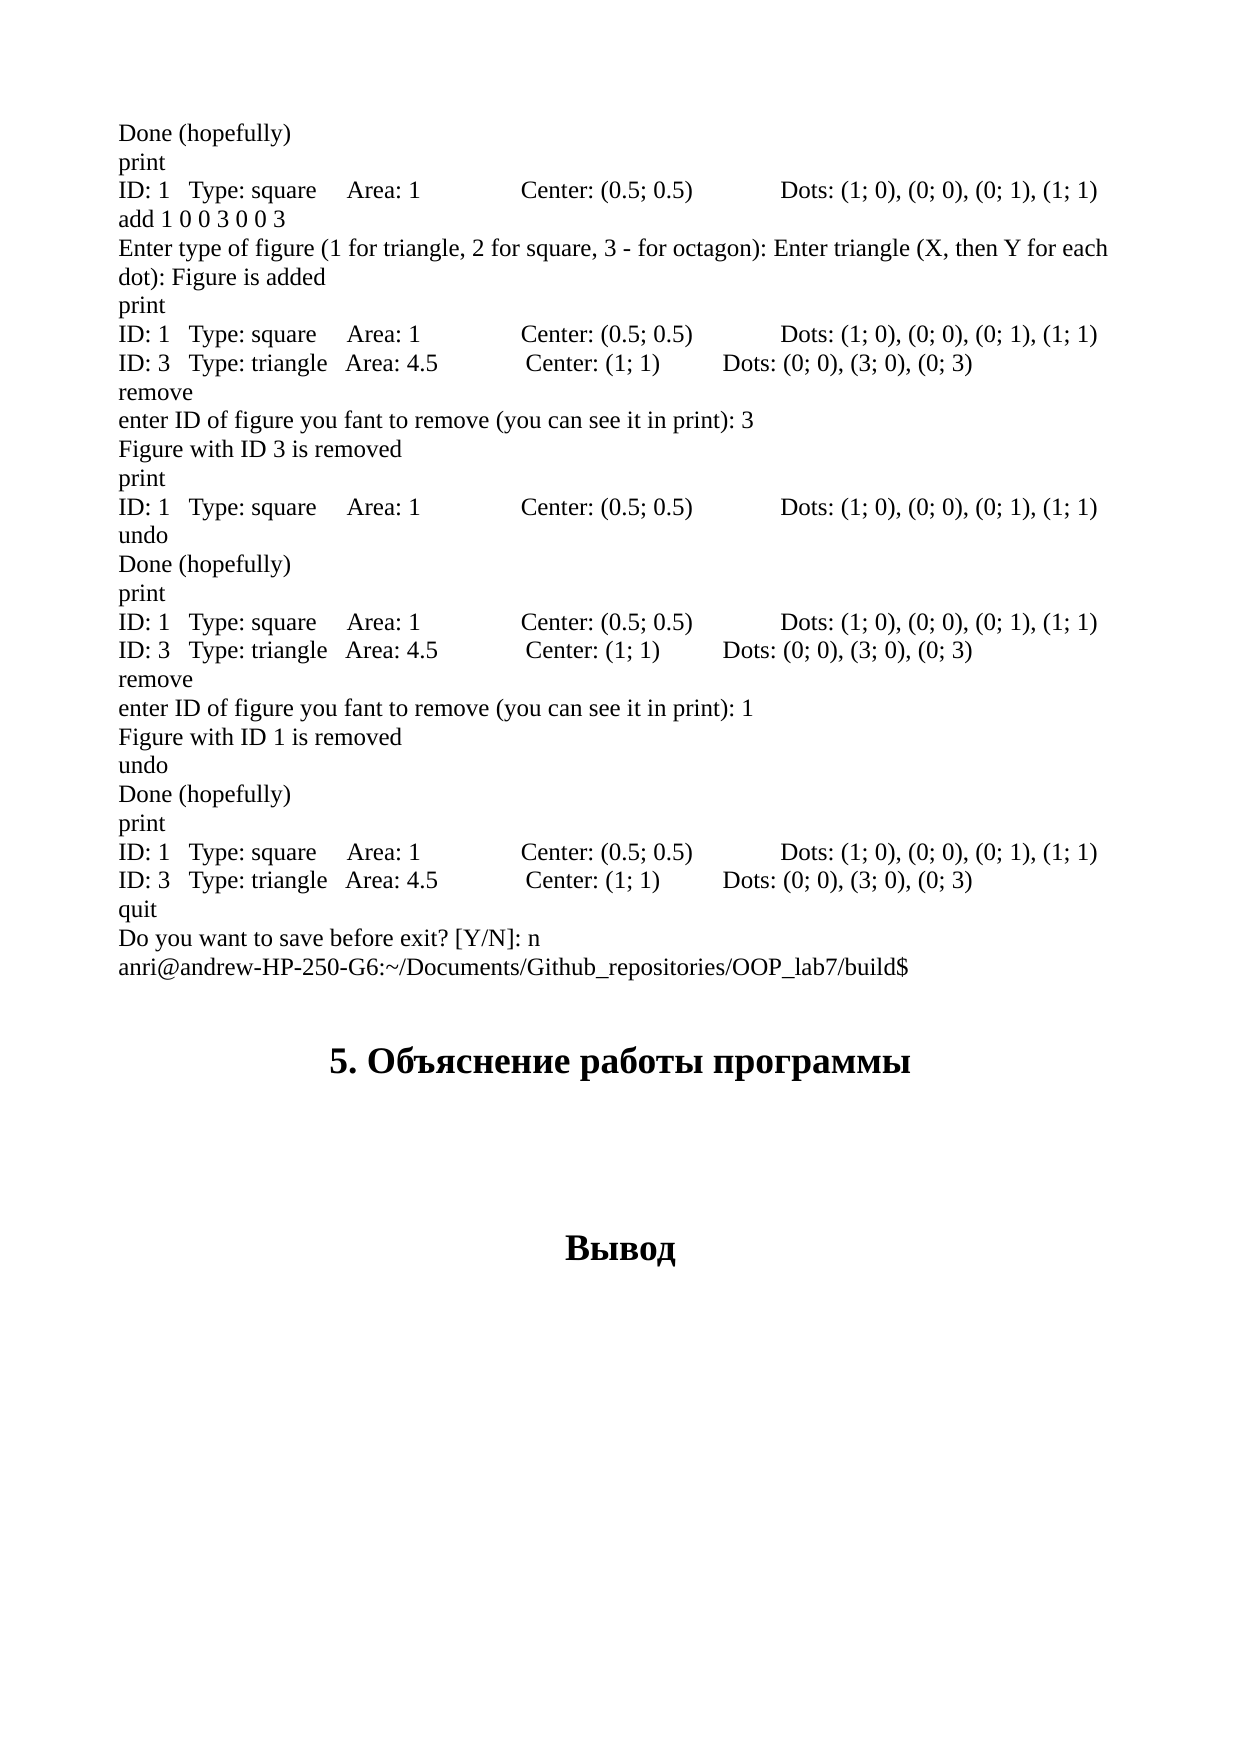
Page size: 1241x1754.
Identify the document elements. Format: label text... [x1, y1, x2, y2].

text ID: 1 Type: square Area: 1 Center: (0.5; 0.5) Dots: (1; 0), (0; 0), (0; 1), (1; 1) [118, 319, 1122, 348]
text ID: 1 Type: square Area: 1 Center: (0.5; 0.5) Dots: (1; 0), (0; 0), (0; 1), (1; 1) [118, 176, 1122, 204]
text undo [118, 751, 1122, 779]
text quit [118, 894, 1122, 923]
text add 1 0 0 3 0 0 3 [118, 204, 1122, 233]
text print [118, 808, 1122, 837]
text Do you want to save before exit? [Y/N]: n [118, 923, 1122, 952]
text ID: 1 Type: square Area: 1 Center: (0.5; 0.5) Dots: (1; 0), (0; 0), (0; 1), (1; 1) [118, 492, 1122, 521]
text undo [118, 521, 1122, 549]
text Enter type of figure (1 for triangle, 2 for square, 3 - for octagon): Enter triangle (X, then Y for each dot): Figure is added [118, 233, 1122, 291]
text enter ID of figure you fant to remove (you can see it in print): 3 [118, 406, 1122, 434]
text remove [118, 664, 1122, 693]
text Figure with ID 1 is removed [118, 722, 1122, 751]
text ID: 3 Type: triangle Area: 4.5 Center: (1; 1) Dots: (0; 0), (3; 0), (0; 3) [118, 636, 1122, 664]
text 5. Объяснение работы программы [118, 1038, 1122, 1081]
text print [118, 578, 1122, 607]
text print [118, 291, 1122, 319]
text Done (hopefully) [118, 118, 1122, 147]
text print [118, 463, 1122, 492]
text Вывод [118, 1225, 1122, 1268]
text ID: 3 Type: triangle Area: 4.5 Center: (1; 1) Dots: (0; 0), (3; 0), (0; 3) [118, 348, 1122, 377]
text Figure with ID 3 is removed [118, 434, 1122, 463]
text ID: 1 Type: square Area: 1 Center: (0.5; 0.5) Dots: (1; 0), (0; 0), (0; 1), (1; 1) [118, 607, 1122, 636]
text print [118, 147, 1122, 176]
text remove [118, 377, 1122, 406]
text Done (hopefully) [118, 549, 1122, 578]
text anri@andrew-HP-250-G6:~/Documents/Github_repositories/OOP_lab7/build$ [118, 952, 1122, 981]
text Done (hopefully) [118, 779, 1122, 808]
text ID: 1 Type: square Area: 1 Center: (0.5; 0.5) Dots: (1; 0), (0; 0), (0; 1), (1; 1) [118, 837, 1122, 866]
text ID: 3 Type: triangle Area: 4.5 Center: (1; 1) Dots: (0; 0), (3; 0), (0; 3) [118, 866, 1122, 894]
text enter ID of figure you fant to remove (you can see it in print): 1 [118, 693, 1122, 722]
